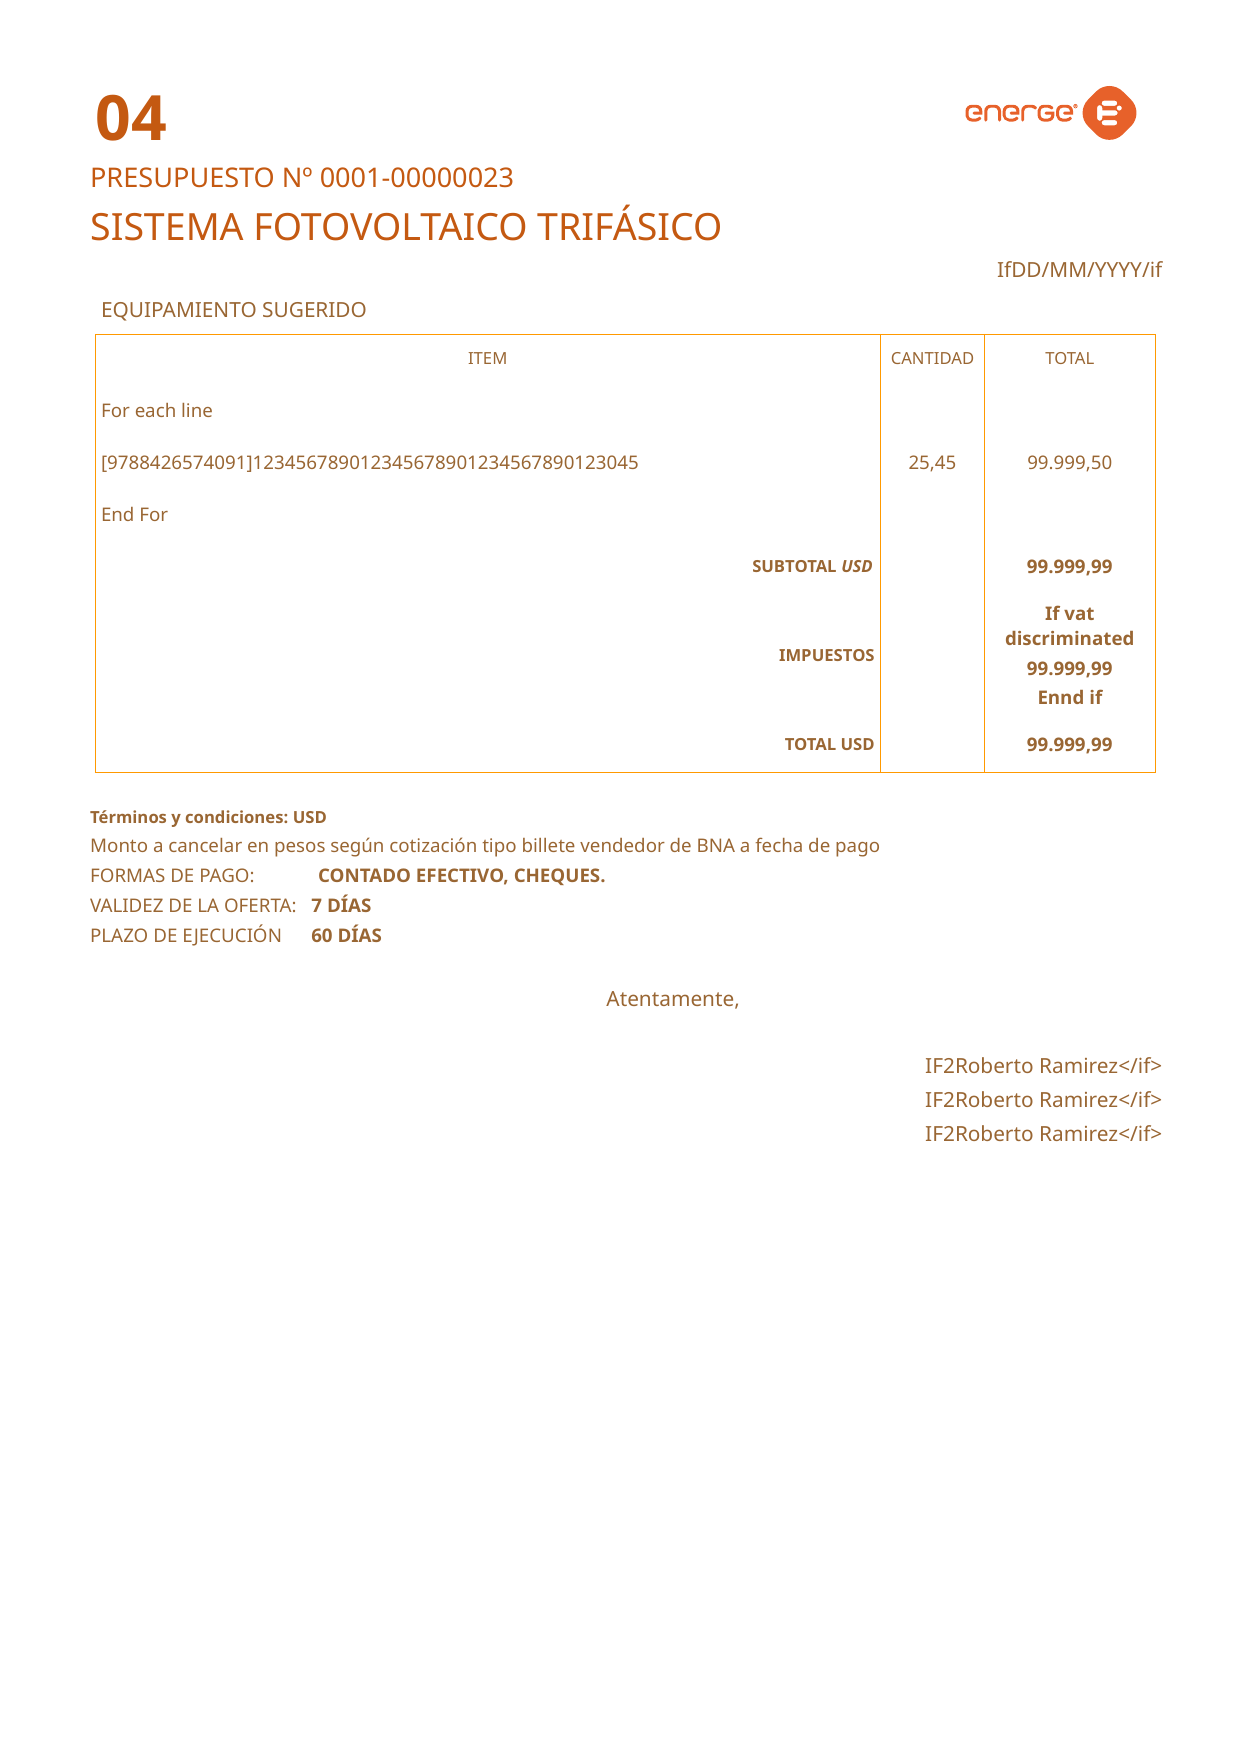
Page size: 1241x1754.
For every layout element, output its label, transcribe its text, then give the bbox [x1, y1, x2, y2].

table_cell [881, 490, 984, 542]
table_header [984, 290, 1155, 334]
table_cell [985, 386, 1155, 438]
text IF2Roberto Ramirez</if> [90, 1083, 1162, 1113]
table_header [880, 290, 984, 334]
table_cell TOTAL USD [96, 720, 880, 772]
text FORMAS DE PAGO: CONTADO EFECTIVO, CHEQUES. [90, 862, 1162, 888]
table_cell 99.999,99 [985, 720, 1155, 772]
text PRESUPUESTO Nº 0001-00000023 [90, 159, 1162, 196]
table_cell CANTIDAD [881, 335, 984, 386]
text PLAZO DE EJECUCIÓN 60 DÍAS [90, 922, 1162, 947]
text Términos y condiciones: USD [90, 805, 1162, 829]
table_cell For each line [96, 386, 880, 438]
text IF2Roberto Ramirez</if> [90, 1117, 1162, 1147]
table_cell [881, 594, 984, 720]
table_cell ITEM [96, 335, 880, 386]
text IfDD/MM/YYYY/if [90, 255, 1162, 284]
table_cell End For [96, 490, 880, 542]
text SISTEMA FOTOVOLTAICO TRIFÁSICO [90, 200, 1162, 251]
table_cell [881, 386, 984, 438]
table_cell If vat discriminated 99.999,99 Ennd if [985, 594, 1155, 720]
table_cell SUBTOTAL USD [96, 542, 880, 594]
table_cell 99.999,50 [985, 438, 1155, 490]
text IF2Roberto Ramirez</if> [90, 1049, 1162, 1079]
text Monto a cancelar en pesos según cotización tipo billete vendedor de BNA a fecha de pago [90, 833, 1162, 858]
table_cell [985, 490, 1155, 542]
table_cell TOTAL [985, 335, 1155, 386]
text VALIDEZ DE LA OFERTA: 7 DÍAS [90, 892, 1162, 918]
table_cell 99.999,99 [985, 542, 1155, 594]
table_header EQUIPAMIENTO SUGERIDO [95, 290, 880, 334]
table_cell [9788426574091]123456789012345678901234567890123045 [96, 438, 880, 490]
table_cell IMPUESTOS [96, 594, 880, 720]
table_cell 25,45 [881, 438, 984, 490]
text Atentamente, [606, 984, 1162, 1013]
table_cell [881, 720, 984, 772]
table_cell [881, 542, 984, 594]
